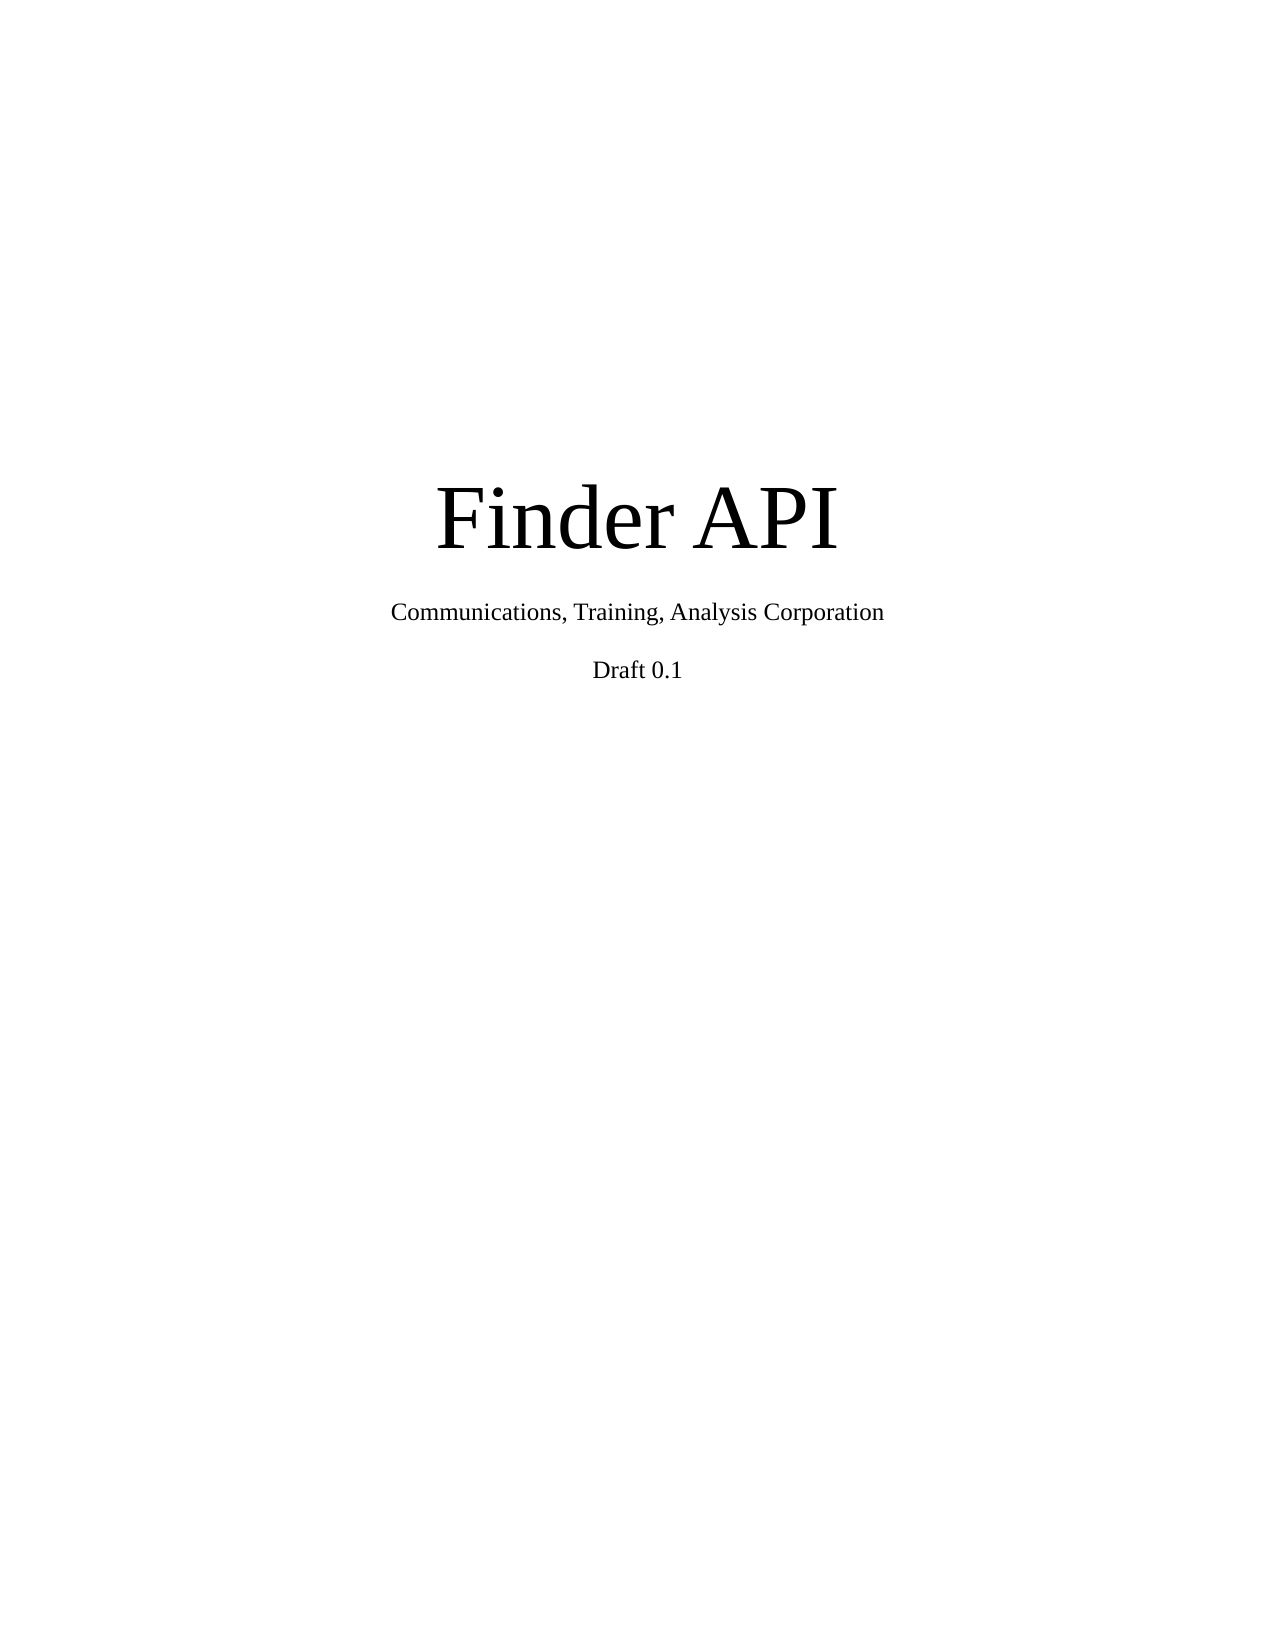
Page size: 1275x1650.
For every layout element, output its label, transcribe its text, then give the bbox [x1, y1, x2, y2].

text Finder API [118, 463, 1157, 568]
text Communications, Training, Analysis Corporation [118, 597, 1157, 626]
text Draft 0.1 [118, 655, 1157, 683]
